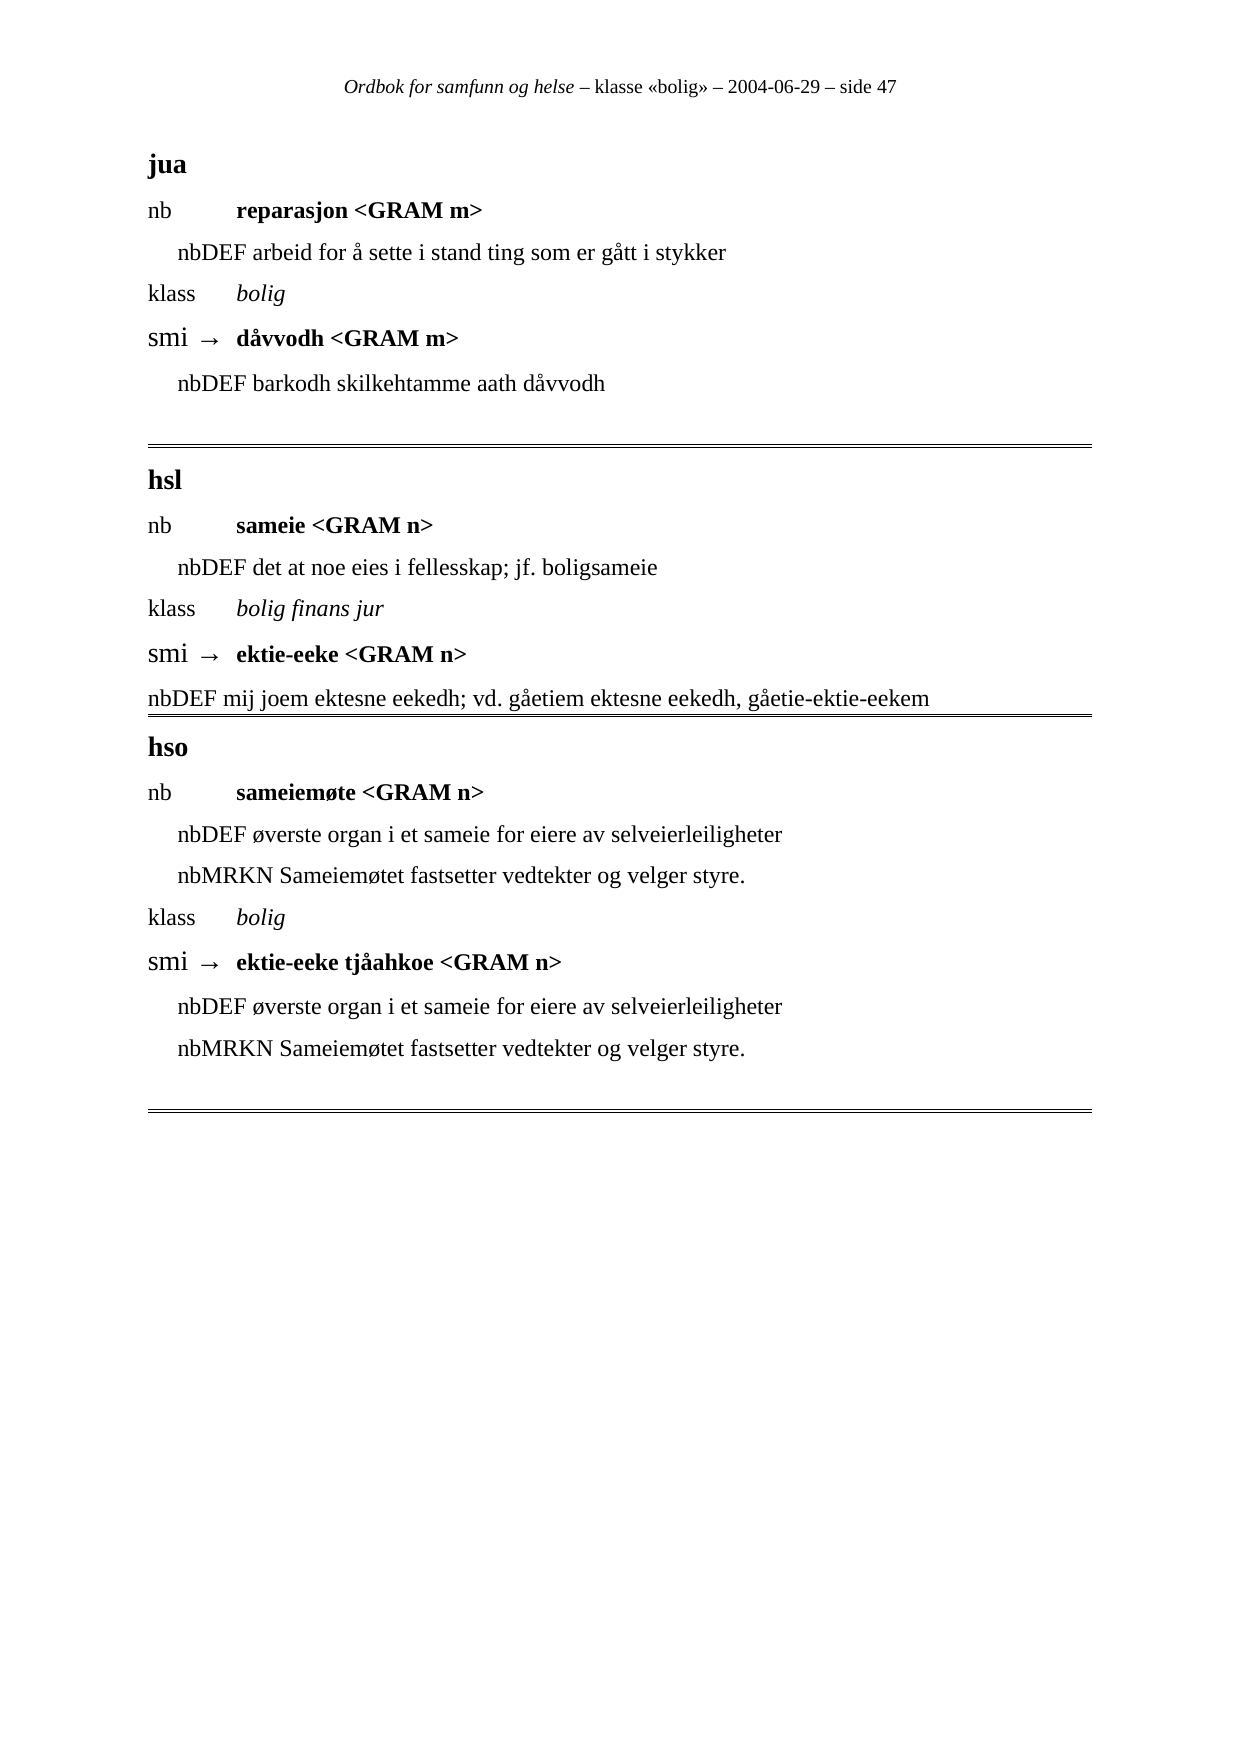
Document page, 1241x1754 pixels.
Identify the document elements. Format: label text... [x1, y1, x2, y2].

text nbMRKN Sameiemøtet fastsetter vedtekter og velger styre. [177, 861, 1092, 889]
text nb sameiemøte <GRAM n> [148, 778, 1092, 806]
text smi → ektie-eeke <GRAM n> [148, 636, 1092, 668]
text nbDEF det at noe eies i fellesskap; jf. boligsameie [177, 553, 1092, 581]
text smi → dåvvodh <GRAM m> [148, 320, 1092, 353]
text nbDEF øverste organ i et sameie for eiere av selveierleiligheter [177, 992, 1092, 1020]
text nb reparasjon <GRAM m> [148, 196, 1092, 224]
text nbDEF øverste organ i et sameie for eiere av selveierleiligheter [177, 820, 1092, 847]
text hso [148, 730, 1092, 762]
text smi → ektie-eeke tjåahkoe <GRAM n> [148, 944, 1092, 976]
text klass bolig [148, 902, 1092, 930]
text nb sameie <GRAM n> [148, 512, 1092, 539]
text nbDEF barkodh skilkehtamme aath dåvvodh [177, 369, 1092, 396]
text jua [148, 148, 1092, 180]
text hsl [148, 463, 1092, 495]
text nbDEF mij joem ektesne eekedh; vd. gåetiem ektesne eekedh, gåetie-ektie-eekem [148, 684, 1092, 714]
text klass bolig finans jur [148, 594, 1092, 622]
text nbMRKN Sameiemøtet fastsetter vedtekter og velger styre. [177, 1034, 1092, 1061]
text klass bolig [148, 279, 1092, 306]
text nbDEF arbeid for å sette i stand ting som er gått i stykker [177, 237, 1092, 265]
